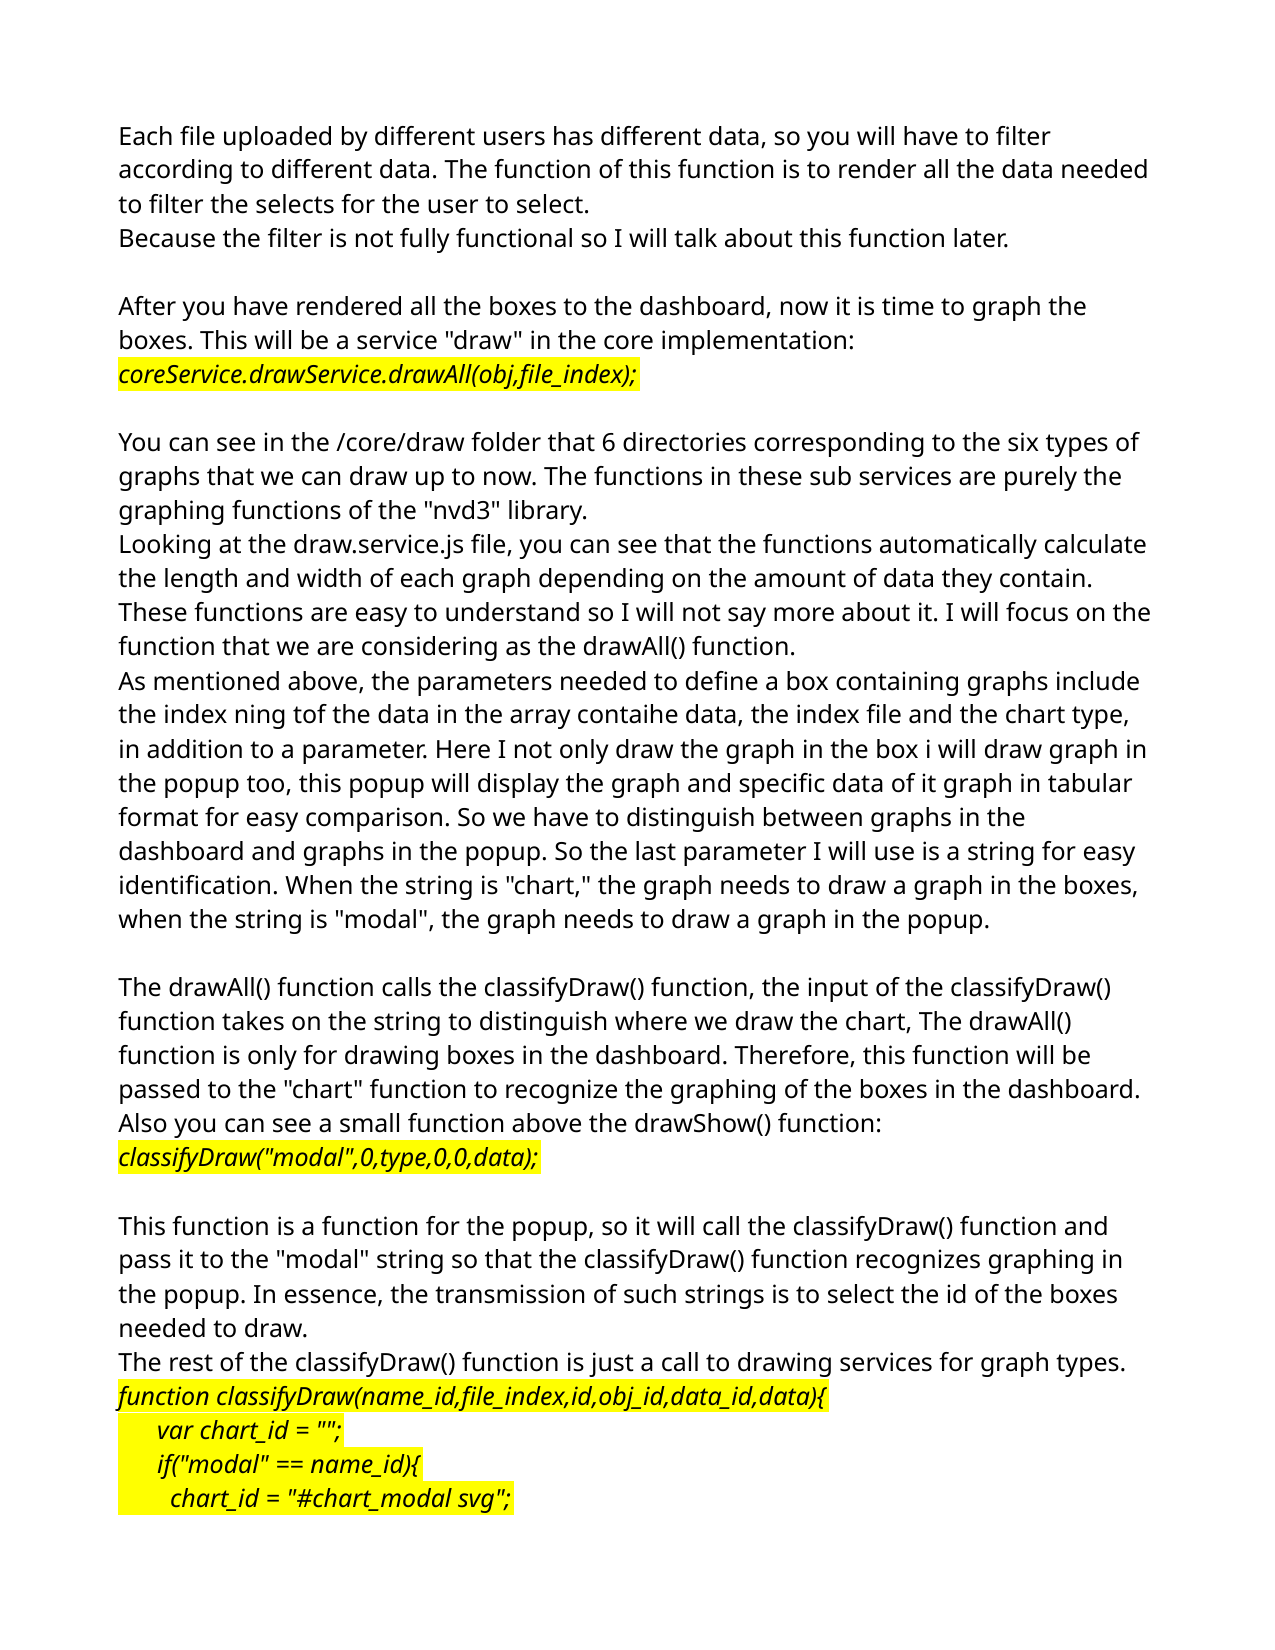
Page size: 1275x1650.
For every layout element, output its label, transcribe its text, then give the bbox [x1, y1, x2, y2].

text Looking at the draw.service.js file, you can see that the functions automatically calculate the length and width of each graph depending on the amount of data they contain. These functions are easy to understand so I will not say more about it. I will focus on the function that we are considering as the drawAll() function. [118, 527, 1157, 663]
text coreService.drawService.drawAll(obj,file_index); [118, 357, 1157, 391]
text Because the filter is not fully functional so I will talk about this function later. [118, 220, 1157, 254]
text classifyDraw("modal",0,type,0,0,data); [118, 1140, 1157, 1174]
text var chart_id = ""; [118, 1412, 1157, 1447]
text Also you can see a small function above the drawShow() function: [118, 1106, 1157, 1140]
text The rest of the classifyDraw() function is just a call to drawing services for graph types. [118, 1344, 1157, 1378]
text if("modal" == name_id){ [118, 1447, 1157, 1481]
text Each file uploaded by different users has different data, so you will have to filter according to different data. The function of this function is to render all the data needed to filter the selects for the user to select. [118, 118, 1157, 220]
text This function is a function for the popup, so it will call the classifyDraw() function and pass it to the "modal" string so that the classifyDraw() function recognizes graphing in the popup. In essence, the transmission of such strings is to select the id of the boxes needed to draw. [118, 1208, 1157, 1344]
text The drawAll() function calls the classifyDraw() function, the input of the classifyDraw() function takes on the string to distinguish where we draw the chart, The drawAll() function is only for drawing boxes in the dashboard. Therefore, this function will be passed to the "chart" function to recognize the graphing of the boxes in the dashboard. [118, 970, 1157, 1106]
text After you have rendered all the boxes to the dashboard, now it is time to graph the boxes. This will be a service "draw" in the core implementation: [118, 288, 1157, 357]
text You can see in the /core/draw folder that 6 directories corresponding to the six types of graphs that we can draw up to now. The functions in these sub services are purely the graphing functions of the "nvd3" library. [118, 425, 1157, 527]
text As mentioned above, the parameters needed to define a box containing graphs include the index ning tof the data in the array contaihe data, the index file and the chart type, in addition to a parameter. Here I not only draw the graph in the box i will draw graph in the popup too, this popup will display the graph and specific data of it graph in tabular format for easy comparison. So we have to distinguish between graphs in the dashboard and graphs in the popup. So the last parameter I will use is a string for easy identification. When the string is "chart," the graph needs to draw a graph in the boxes, when the string is "modal", the graph needs to draw a graph in the popup. [118, 663, 1157, 936]
text chart_id = "#chart_modal svg"; [118, 1481, 1157, 1515]
text function classifyDraw(name_id,file_index,id,obj_id,data_id,data){ [118, 1378, 1157, 1412]
